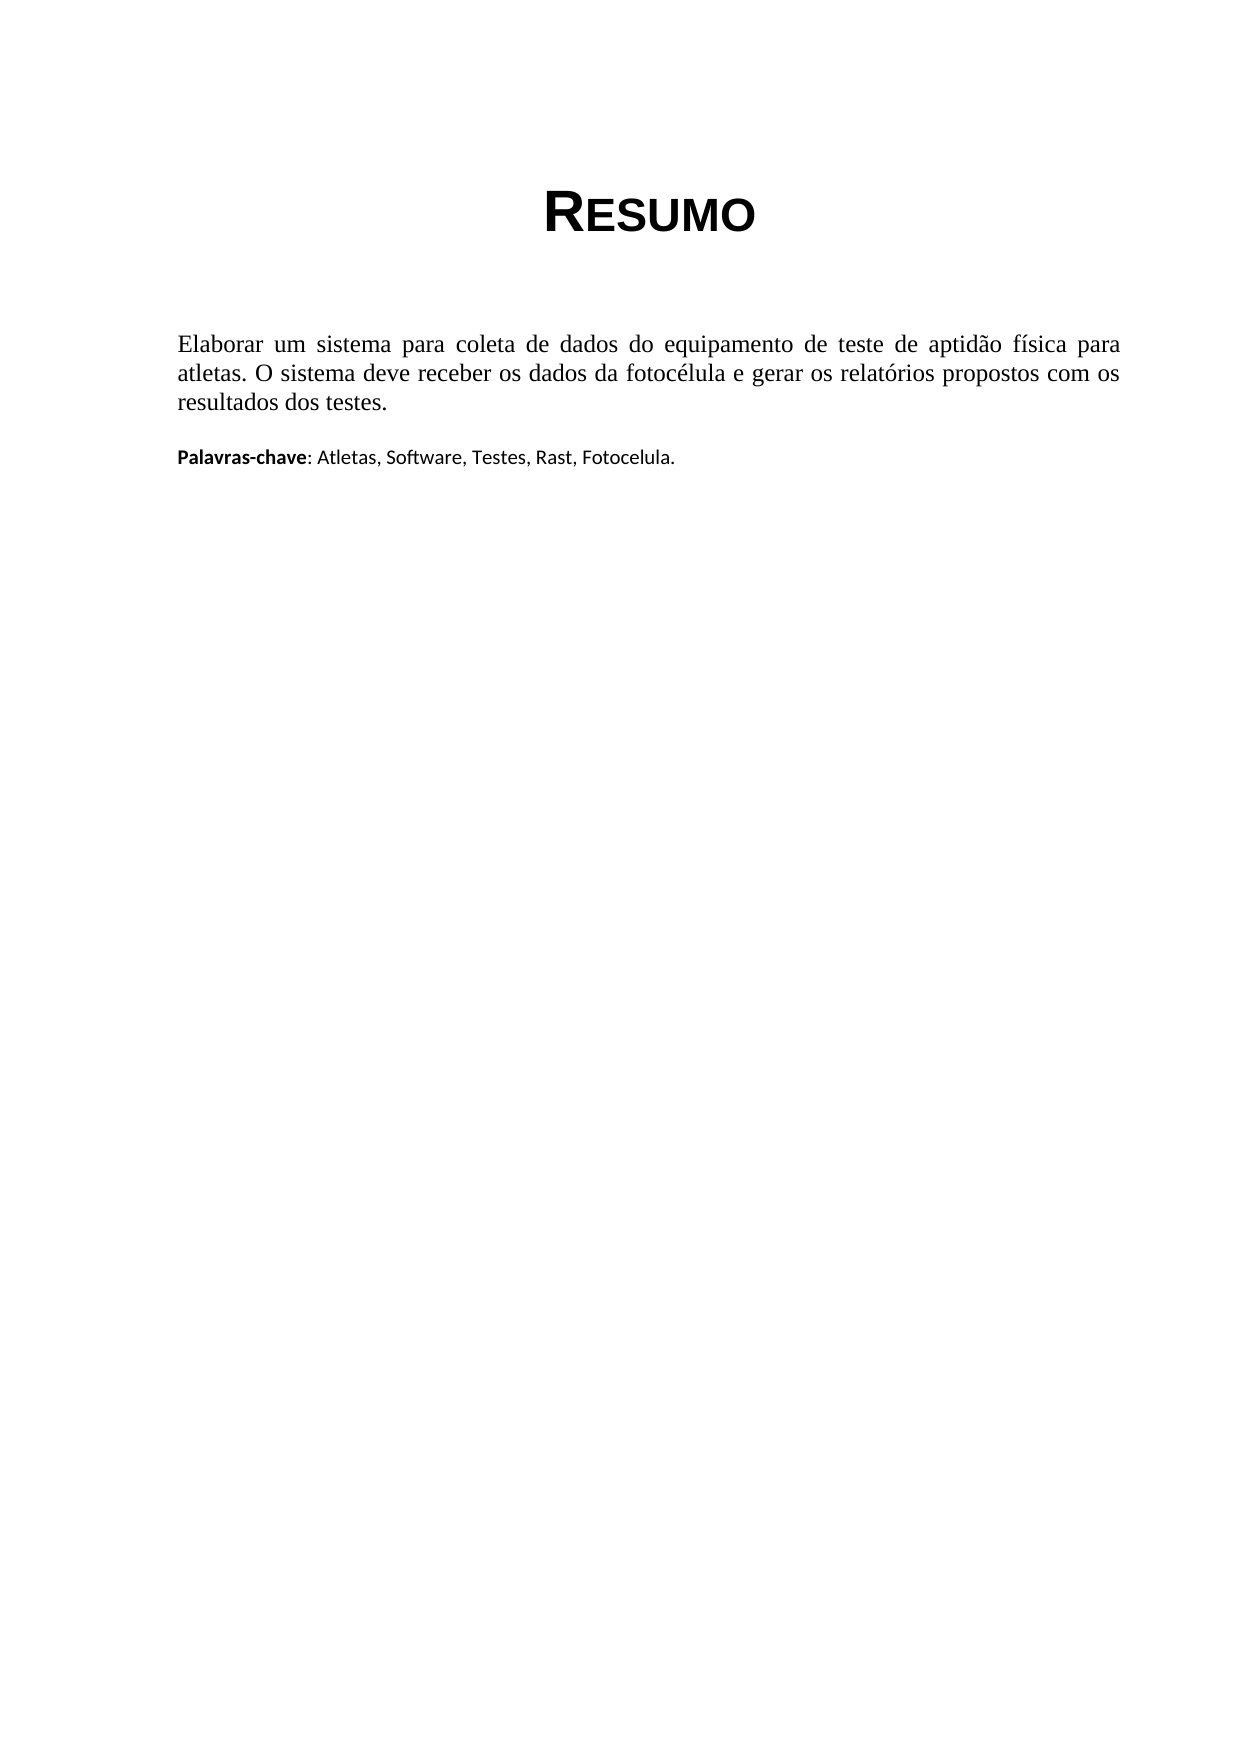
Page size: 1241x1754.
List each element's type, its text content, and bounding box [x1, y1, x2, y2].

text Palavras-chave: Atletas, Software, Testes, Rast, Fotocelula. [177, 444, 1122, 470]
text Resumo [177, 177, 1122, 244]
text Elaborar um sistema para coleta de dados do equipamento de teste de aptidão física para atletas. O sistema deve receber os dados da fotocélula e gerar os relatórios propostos com os resultados dos testes. [177, 329, 1122, 416]
